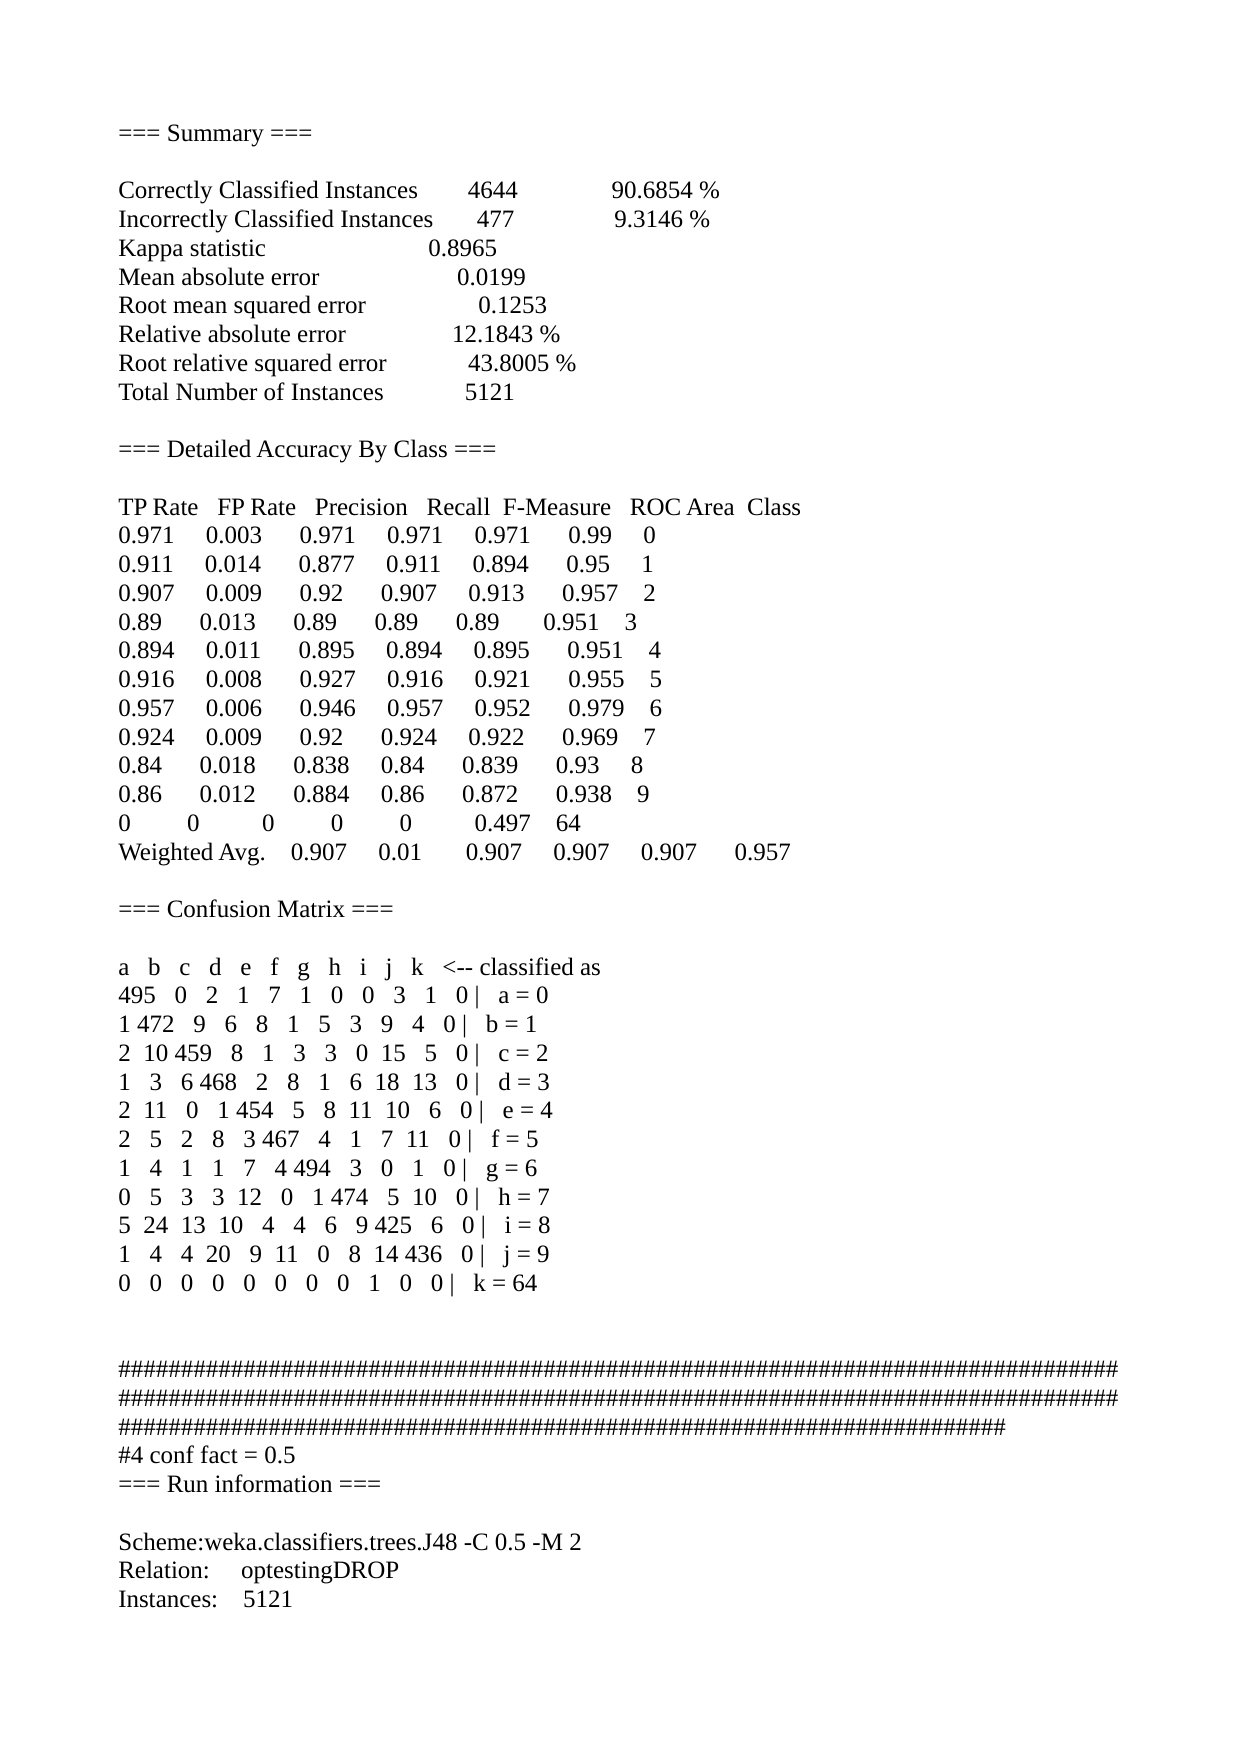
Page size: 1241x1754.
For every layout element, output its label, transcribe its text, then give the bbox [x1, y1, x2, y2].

text 1 4 1 1 7 4 494 3 0 1 0 | g = 6 [118, 1153, 1122, 1182]
text === Summary === [118, 118, 1122, 147]
text 0.86 0.012 0.884 0.86 0.872 0.938 9 [118, 779, 1122, 808]
text #4 conf fact = 0.5 [118, 1441, 1122, 1469]
text 0.971 0.003 0.971 0.971 0.971 0.99 0 [118, 521, 1122, 549]
text Root relative squared error 43.8005 % [118, 348, 1122, 377]
text 0.916 0.008 0.927 0.916 0.921 0.955 5 [118, 664, 1122, 693]
text 0 5 3 3 12 0 1 474 5 10 0 | h = 7 [118, 1182, 1122, 1211]
text 2 10 459 8 1 3 3 0 15 5 0 | c = 2 [118, 1038, 1122, 1067]
text 5 24 13 10 4 4 6 9 425 6 0 | i = 8 [118, 1211, 1122, 1239]
text Scheme:weka.classifiers.trees.J48 -C 0.5 -M 2 [118, 1527, 1122, 1556]
text Weighted Avg. 0.907 0.01 0.907 0.907 0.907 0.957 [118, 837, 1122, 866]
text TP Rate FP Rate Precision Recall F-Measure ROC Area Class [118, 492, 1122, 521]
text 2 5 2 8 3 467 4 1 7 11 0 | f = 5 [118, 1124, 1122, 1153]
text Total Number of Instances 5121 [118, 377, 1122, 406]
text 0.894 0.011 0.895 0.894 0.895 0.951 4 [118, 636, 1122, 664]
text 1 4 4 20 9 11 0 8 14 436 0 | j = 9 [118, 1239, 1122, 1268]
text 0.911 0.014 0.877 0.911 0.894 0.95 1 [118, 549, 1122, 578]
text Instances: 5121 [118, 1584, 1122, 1613]
text === Confusion Matrix === [118, 894, 1122, 923]
text Root mean squared error 0.1253 [118, 291, 1122, 319]
text 495 0 2 1 7 1 0 0 3 1 0 | a = 0 [118, 981, 1122, 1009]
text 0.907 0.009 0.92 0.907 0.913 0.957 2 [118, 578, 1122, 607]
text 2 11 0 1 454 5 8 11 10 6 0 | e = 4 [118, 1096, 1122, 1124]
text Relative absolute error 12.1843 % [118, 319, 1122, 348]
text 0.89 0.013 0.89 0.89 0.89 0.951 3 [118, 607, 1122, 636]
text 1 3 6 468 2 8 1 6 18 13 0 | d = 3 [118, 1067, 1122, 1096]
text Mean absolute error 0.0199 [118, 262, 1122, 291]
text === Run information === [118, 1469, 1122, 1498]
text Correctly Classified Instances 4644 90.6854 % [118, 176, 1122, 204]
text a b c d e f g h i j k <-- classified as [118, 952, 1122, 981]
text Kappa statistic 0.8965 [118, 233, 1122, 262]
text Relation: optestingDROP [118, 1556, 1122, 1584]
text 0.84 0.018 0.838 0.84 0.839 0.93 8 [118, 751, 1122, 779]
text 0.957 0.006 0.946 0.957 0.952 0.979 6 [118, 693, 1122, 722]
text Incorrectly Classified Instances 477 9.3146 % [118, 204, 1122, 233]
text ####################################################################################################################################################################################################################################### [118, 1354, 1122, 1441]
text 0 0 0 0 0 0.497 64 [118, 808, 1122, 837]
text === Detailed Accuracy By Class === [118, 434, 1122, 463]
text 1 472 9 6 8 1 5 3 9 4 0 | b = 1 [118, 1009, 1122, 1038]
text 0 0 0 0 0 0 0 0 1 0 0 | k = 64 [118, 1268, 1122, 1297]
text 0.924 0.009 0.92 0.924 0.922 0.969 7 [118, 722, 1122, 751]
